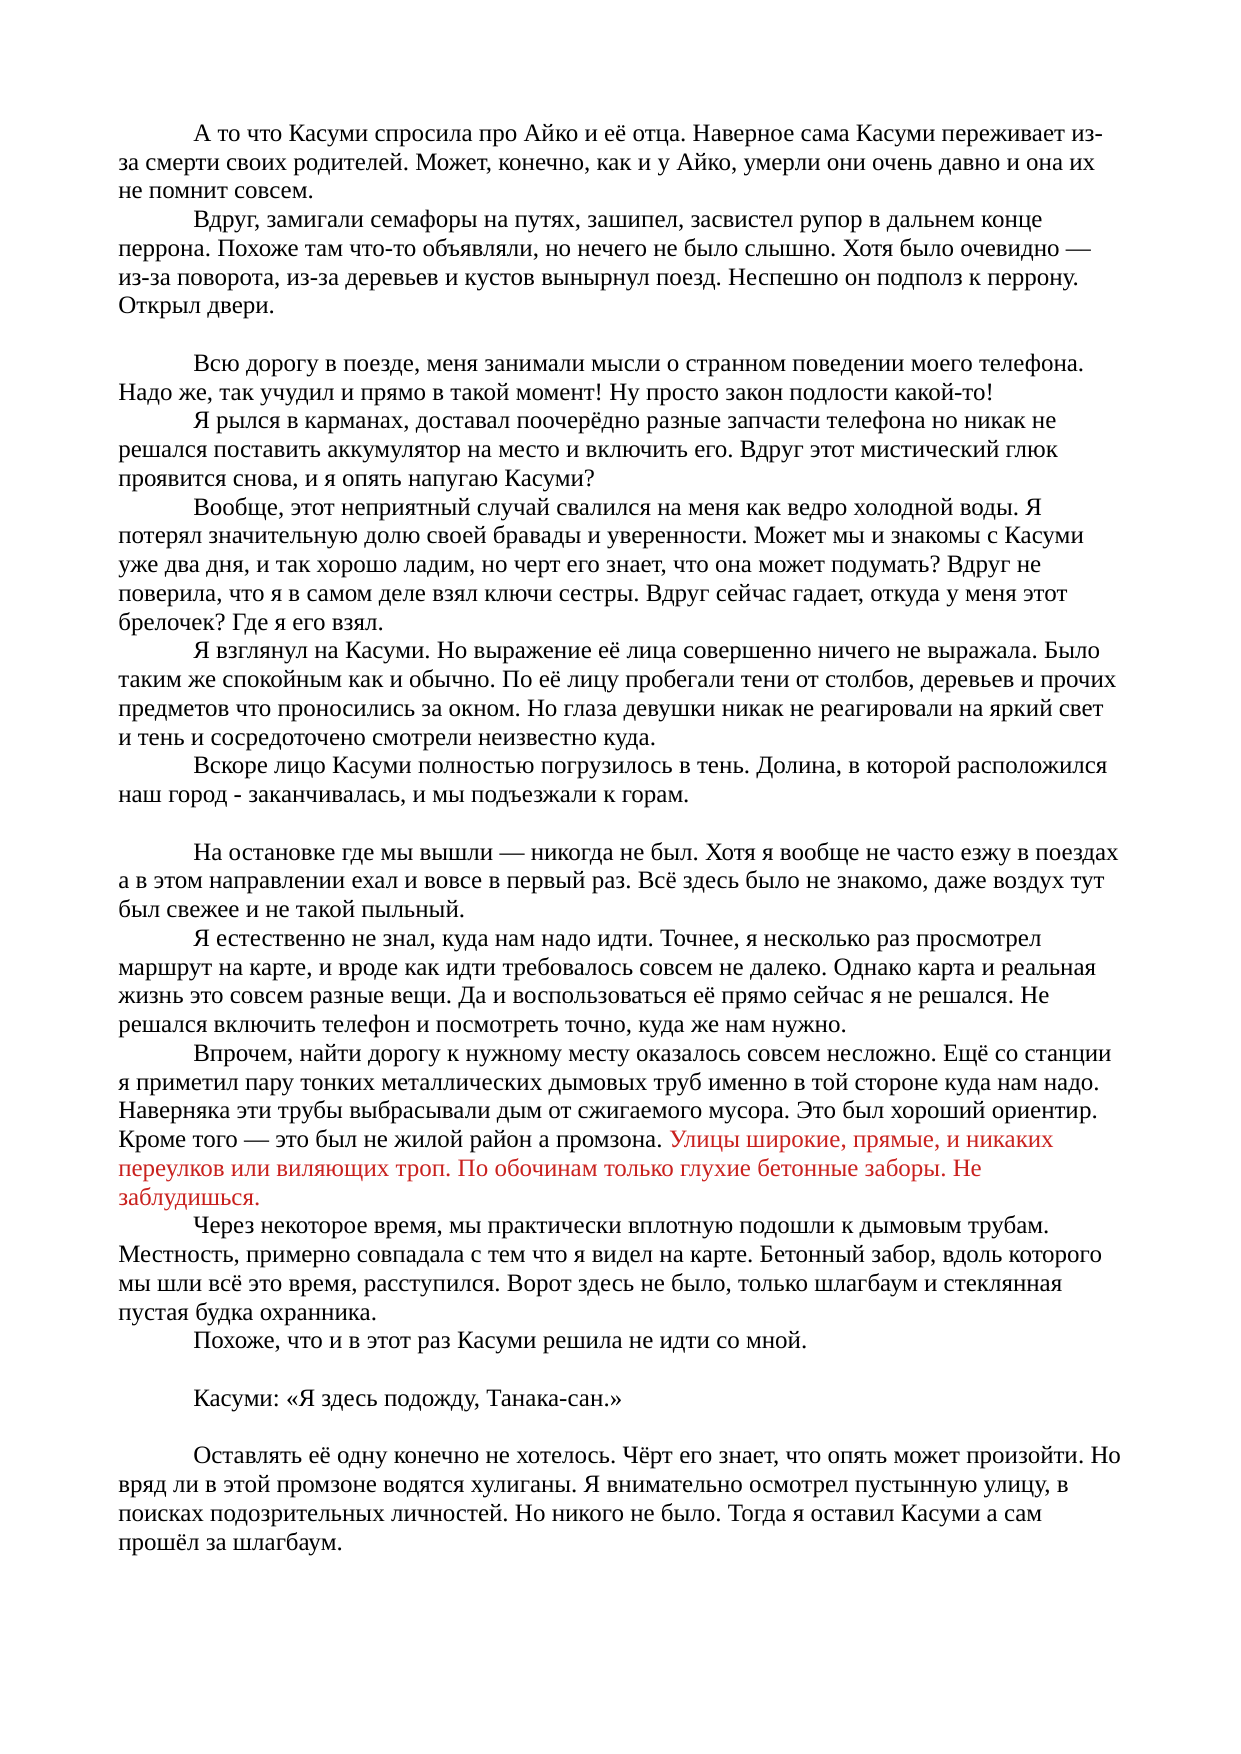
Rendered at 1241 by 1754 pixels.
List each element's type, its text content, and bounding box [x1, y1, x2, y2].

text На остановке где мы вышли — никогда не был. Хотя я вообще не часто езжу в поездах а в этом направлении ехал и вовсе в первый раз. Всё здесь было не знакомо, даже воздух тут был свежее и не такой пыльный. [118, 837, 1122, 923]
text Вдруг, замигали семафоры на путях, зашипел, засвистел рупор в дальнем конце перрона. Похоже там что-то объявляли, но нечего не было слышно. Хотя было очевидно — из-за поворота, из-за деревьев и кустов вынырнул поезд. Неспешно он подполз к перрону. Открыл двери. [118, 204, 1122, 319]
text Касуми: «Я здесь подожду, Танака-сан.» [118, 1383, 1122, 1412]
text Я рылся в карманах, доставал поочерёдно разные запчасти телефона но никак не решался поставить аккумулятор на место и включить его. Вдруг этот мистический глюк проявится снова, и я опять напугаю Касуми? [118, 406, 1122, 492]
text Всю дорогу в поезде, меня занимали мысли о странном поведении моего телефона. Надо же, так учудил и прямо в такой момент! Ну просто закон подлости какой-то! [118, 348, 1122, 406]
text Вскоре лицо Касуми полностью погрузилось в тень. Долина, в которой расположился наш город - заканчивалась, и мы подъезжали к горам. [118, 751, 1122, 808]
text Через некоторое время, мы практически вплотную подошли к дымовым трубам. Местность, примерно совпадала с тем что я видел на карте. Бетонный забор, вдоль которого мы шли всё это время, расступился. Ворот здесь не было, только шлагбаум и стеклянная пустая будка охранника. [118, 1211, 1122, 1326]
text Я естественно не знал, куда нам надо идти. Точнее, я несколько раз просмотрел маршрут на карте, и вроде как идти требовалось совсем не далеко. Однако карта и реальная жизнь это совсем разные вещи. Да и воспользоваться её прямо сейчас я не решался. Не решался включить телефон и посмотреть точно, куда же нам нужно. [118, 923, 1122, 1038]
text Вообще, этот неприятный случай свалился на меня как ведро холодной воды. Я потерял значительную долю своей бравады и уверенности. Может мы и знакомы с Касуми уже два дня, и так хорошо ладим, но черт его знает, что она может подумать? Вдруг не поверила, что я в самом деле взял ключи сестры. Вдруг сейчас гадает, откуда у меня этот брелочек? Где я его взял. [118, 492, 1122, 636]
text Оставлять её одну конечно не хотелось. Чёрт его знает, что опять может произойти. Но вряд ли в этой промзоне водятся хулиганы. Я внимательно осмотрел пустынную улицу, в поисках подозрительных личностей. Но никого не было. Тогда я оставил Касуми а сам прошёл за шлагбаум. [118, 1441, 1122, 1556]
text Впрочем, найти дорогу к нужному месту оказалось совсем несложно. Ещё со станции я приметил пару тонких металлических дымовых труб именно в той стороне куда нам надо. Наверняка эти трубы выбрасывали дым от сжигаемого мусора. Это был хороший ориентир. Кроме того — это был не жилой район а промзона. Улицы широкие, прямые, и никаких переулков или виляющих троп. По обочинам только глухие бетонные заборы. Не заблудишься. [118, 1038, 1122, 1211]
text Я взглянул на Касуми. Но выражение её лица совершенно ничего не выражала. Было таким же спокойным как и обычно. По её лицу пробегали тени от столбов, деревьев и прочих предметов что проносились за окном. Но глаза девушки никак не реагировали на яркий свет и тень и сосредоточено смотрели неизвестно куда. [118, 636, 1122, 751]
text А то что Касуми спросила про Айко и её отца. Наверное сама Касуми переживает из-за смерти своих родителей. Может, конечно, как и у Айко, умерли они очень давно и она их не помнит совсем. [118, 118, 1122, 204]
text Похоже, что и в этот раз Касуми решила не идти со мной. [118, 1326, 1122, 1354]
